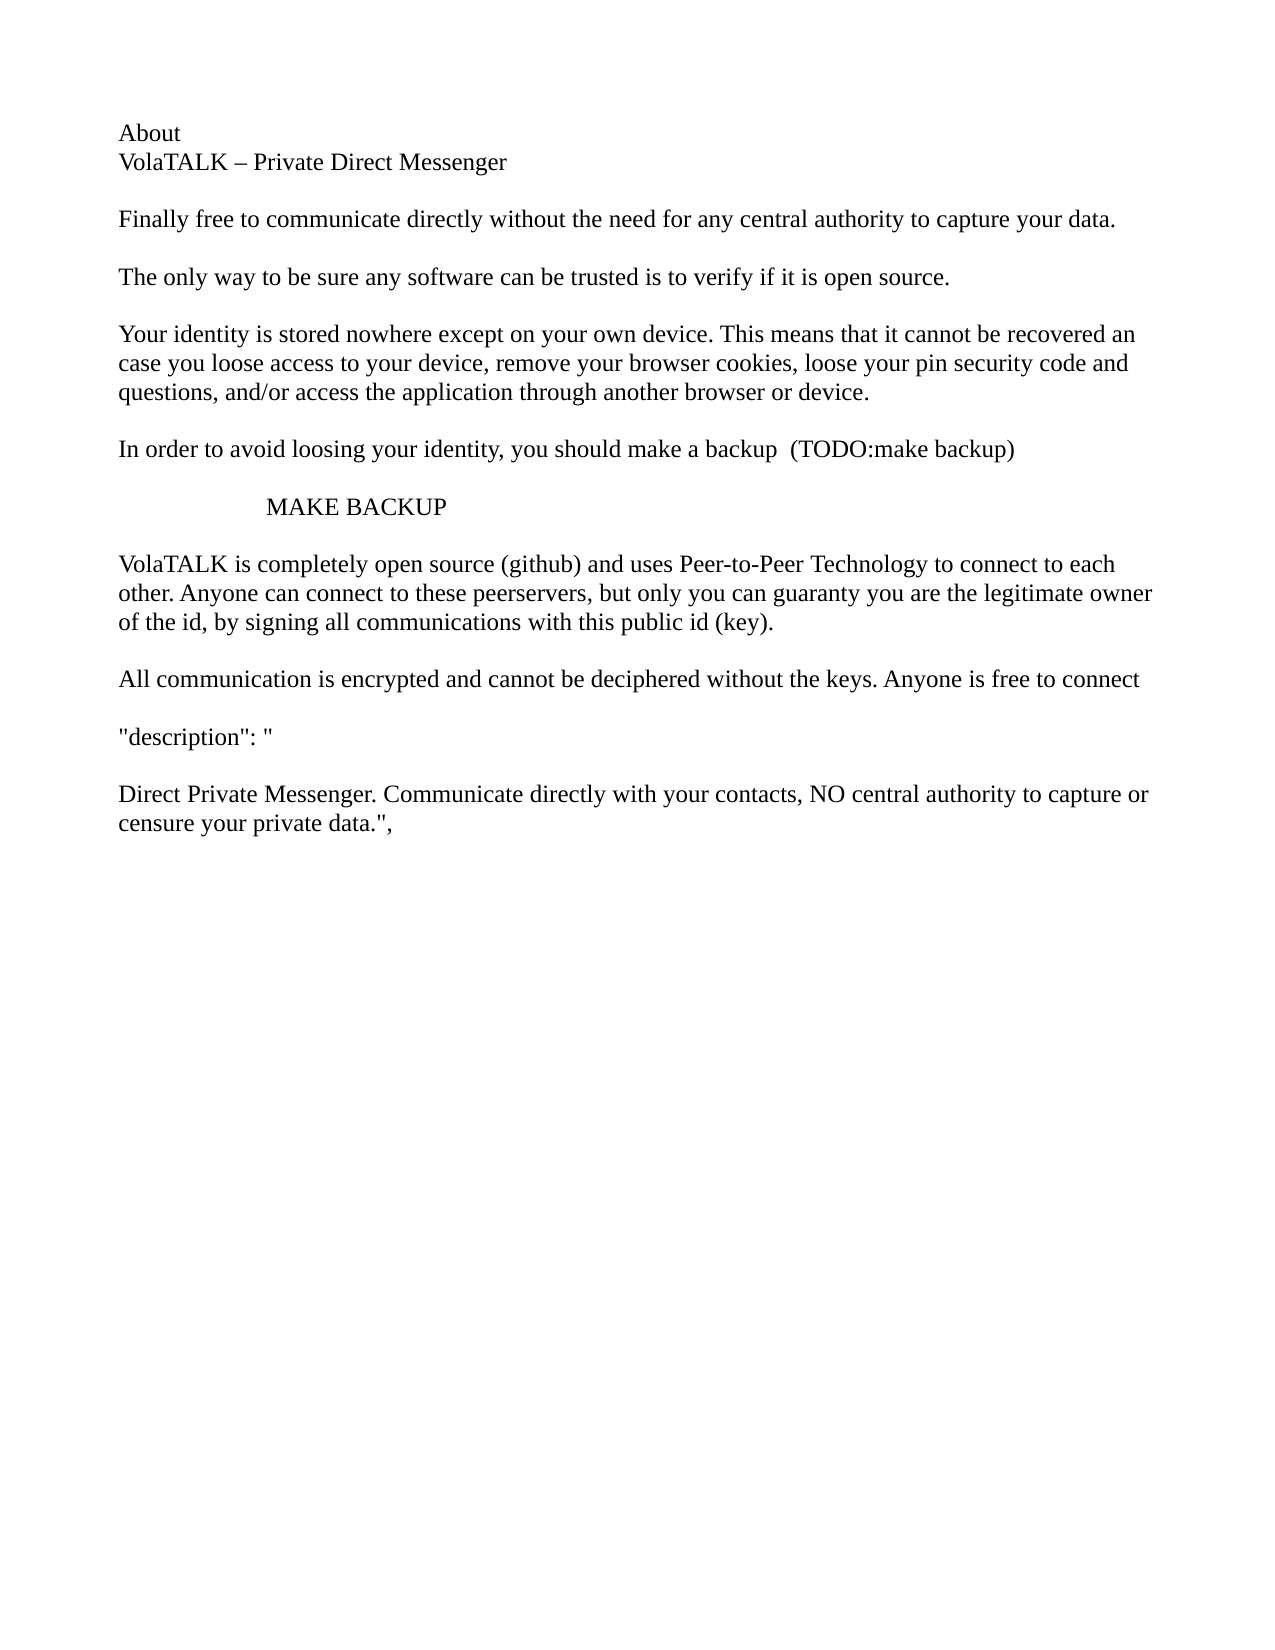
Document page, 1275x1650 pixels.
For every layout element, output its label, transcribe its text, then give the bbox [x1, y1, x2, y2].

text "description": " [118, 722, 1157, 751]
text About [118, 118, 1157, 147]
text Finally free to communicate directly without the need for any central authority to capture your data. [118, 204, 1157, 233]
text In order to avoid loosing your identity, you should make a backup (TODO:make backup) [118, 434, 1157, 463]
text Direct Private Messenger. Communicate directly with your contacts, NO central authority to capture or censure your private data.", [118, 779, 1157, 837]
text VolaTALK is completely open source (github) and uses Peer-to-Peer ​​​​​​Technology to connect to each other. Anyone can connect to these peerservers, but only you can guaranty you are the legitimate owner of the id, by signing all communications with this public id (key). [118, 549, 1157, 636]
text MAKE BACKUP [118, 492, 1157, 521]
text VolaTALK – Private Direct Messenger [118, 147, 1157, 176]
text All communication is encrypted and cannot be deciphered without the keys. Anyone is free to connect [118, 664, 1157, 693]
text The only way to be sure any software can be trusted is to verify if it is open source. [118, 262, 1157, 291]
text Your identity is stored nowhere except on your own device. This means that it cannot be recovered an case you loose access to your device, remove your browser cookies, loose your pin security code and questions, and/or access the application through another browser or device. [118, 319, 1157, 406]
